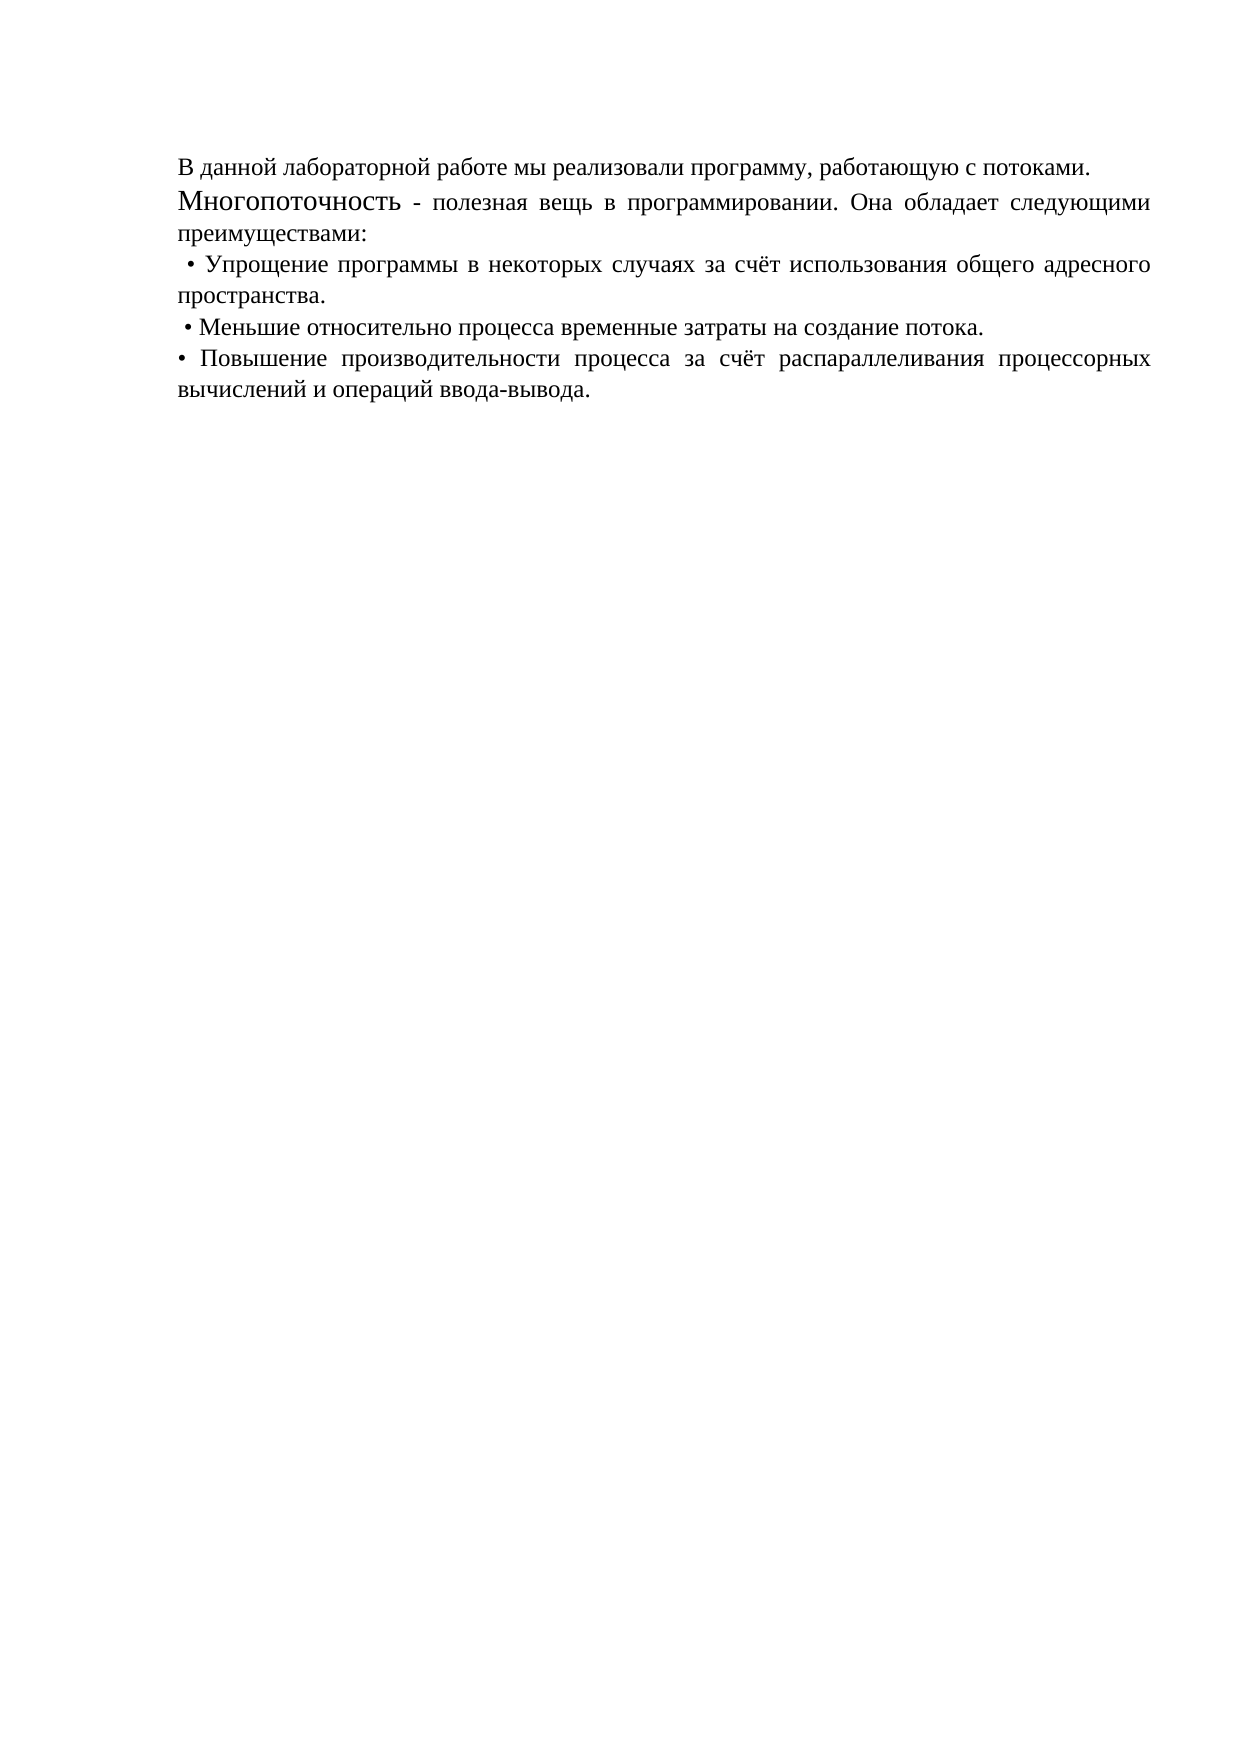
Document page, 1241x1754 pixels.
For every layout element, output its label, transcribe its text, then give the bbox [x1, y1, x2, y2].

text • Меньшие относительно процесса временные затраты на создание потока. [177, 312, 1152, 340]
text • Повышение производительности процесса за счёт распараллеливания процессорных вычислений и операций ввода-вывода. [177, 343, 1152, 402]
text • Упрощение программы в некоторых случаях за счёт использования общего адресного пространства. [177, 249, 1152, 309]
text В данной лабораторной работе мы реализовали программу, работающую с потоками. [177, 152, 1152, 180]
text Многопоточность - полезная вещь в программировании. Она обладает следующими преимуществами: [177, 183, 1152, 247]
